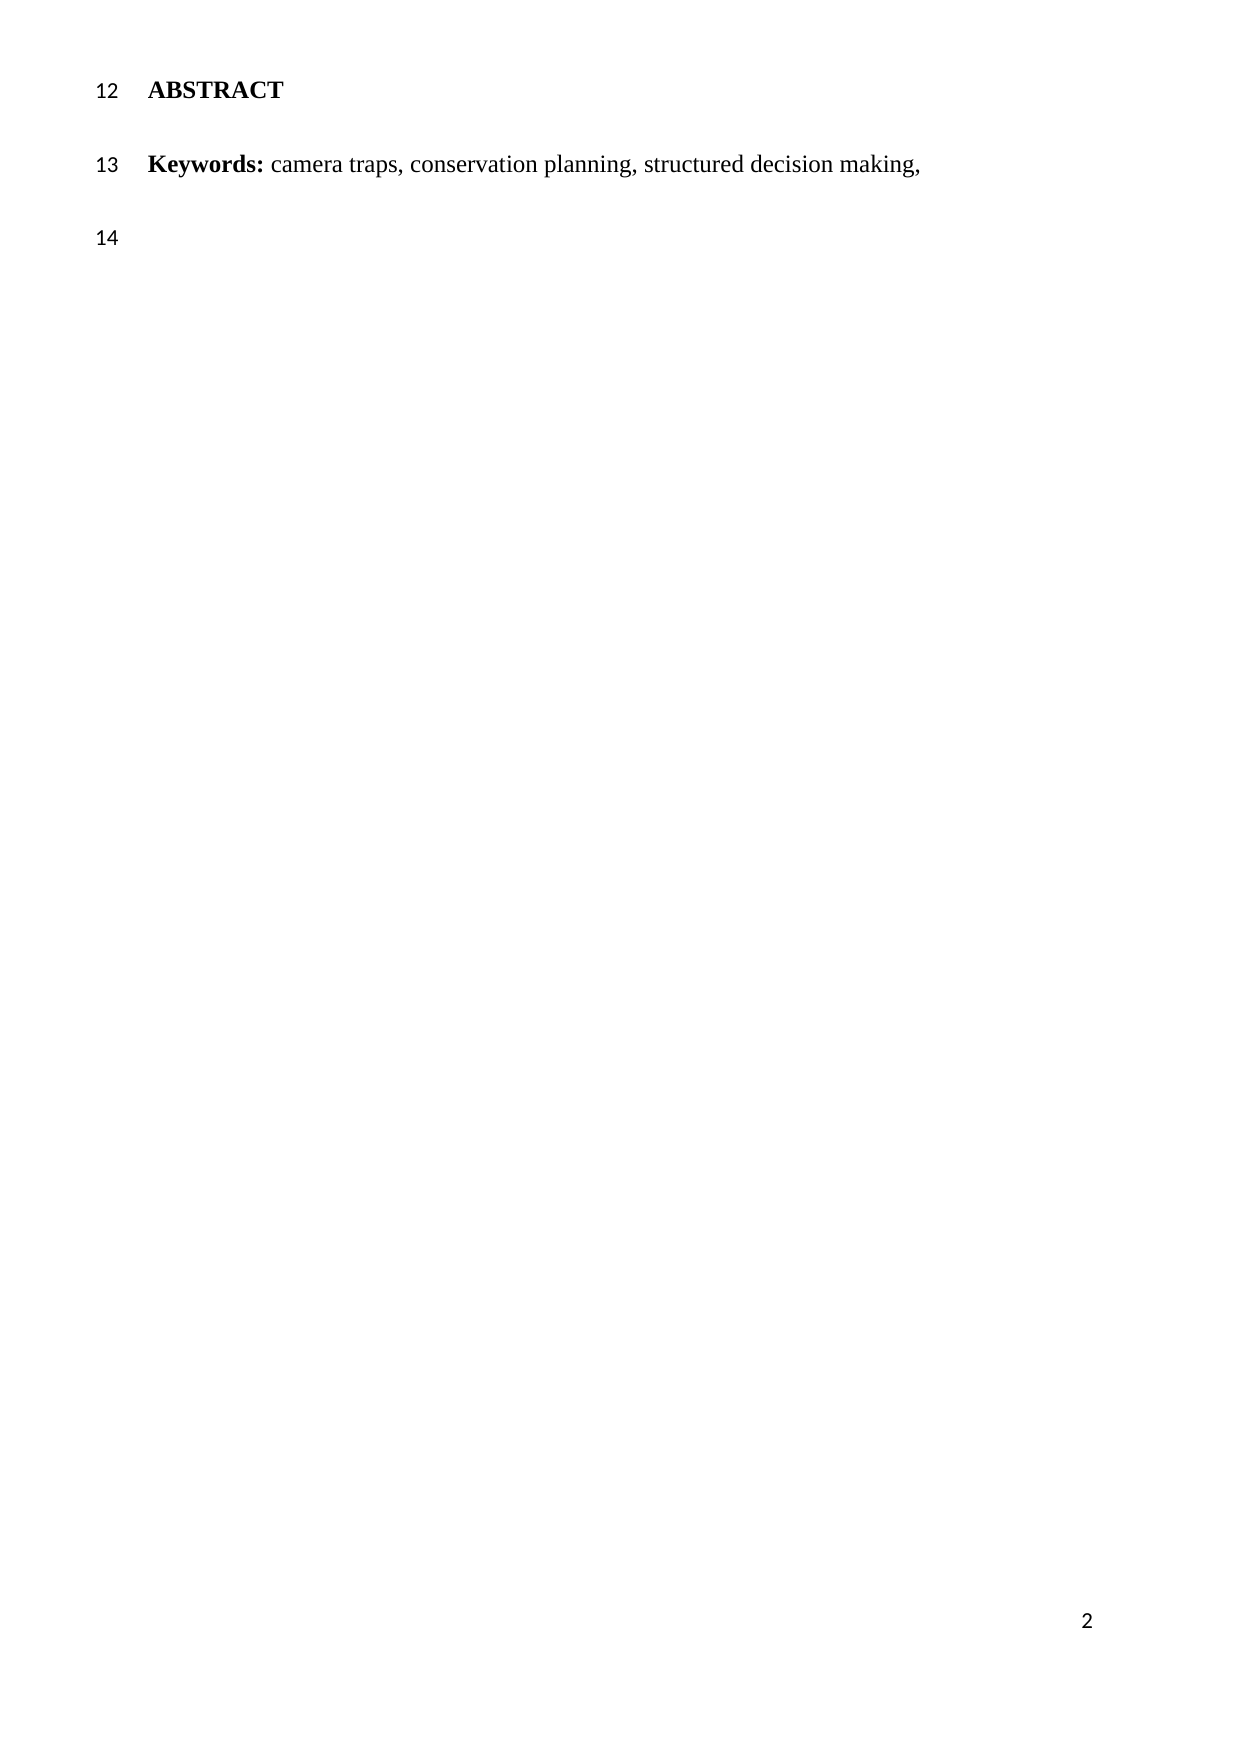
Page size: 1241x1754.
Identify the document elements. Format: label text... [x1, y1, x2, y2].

text ABSTRACT [148, 75, 1093, 104]
text Keywords: camera traps, conservation planning, structured decision making, [148, 149, 1093, 178]
